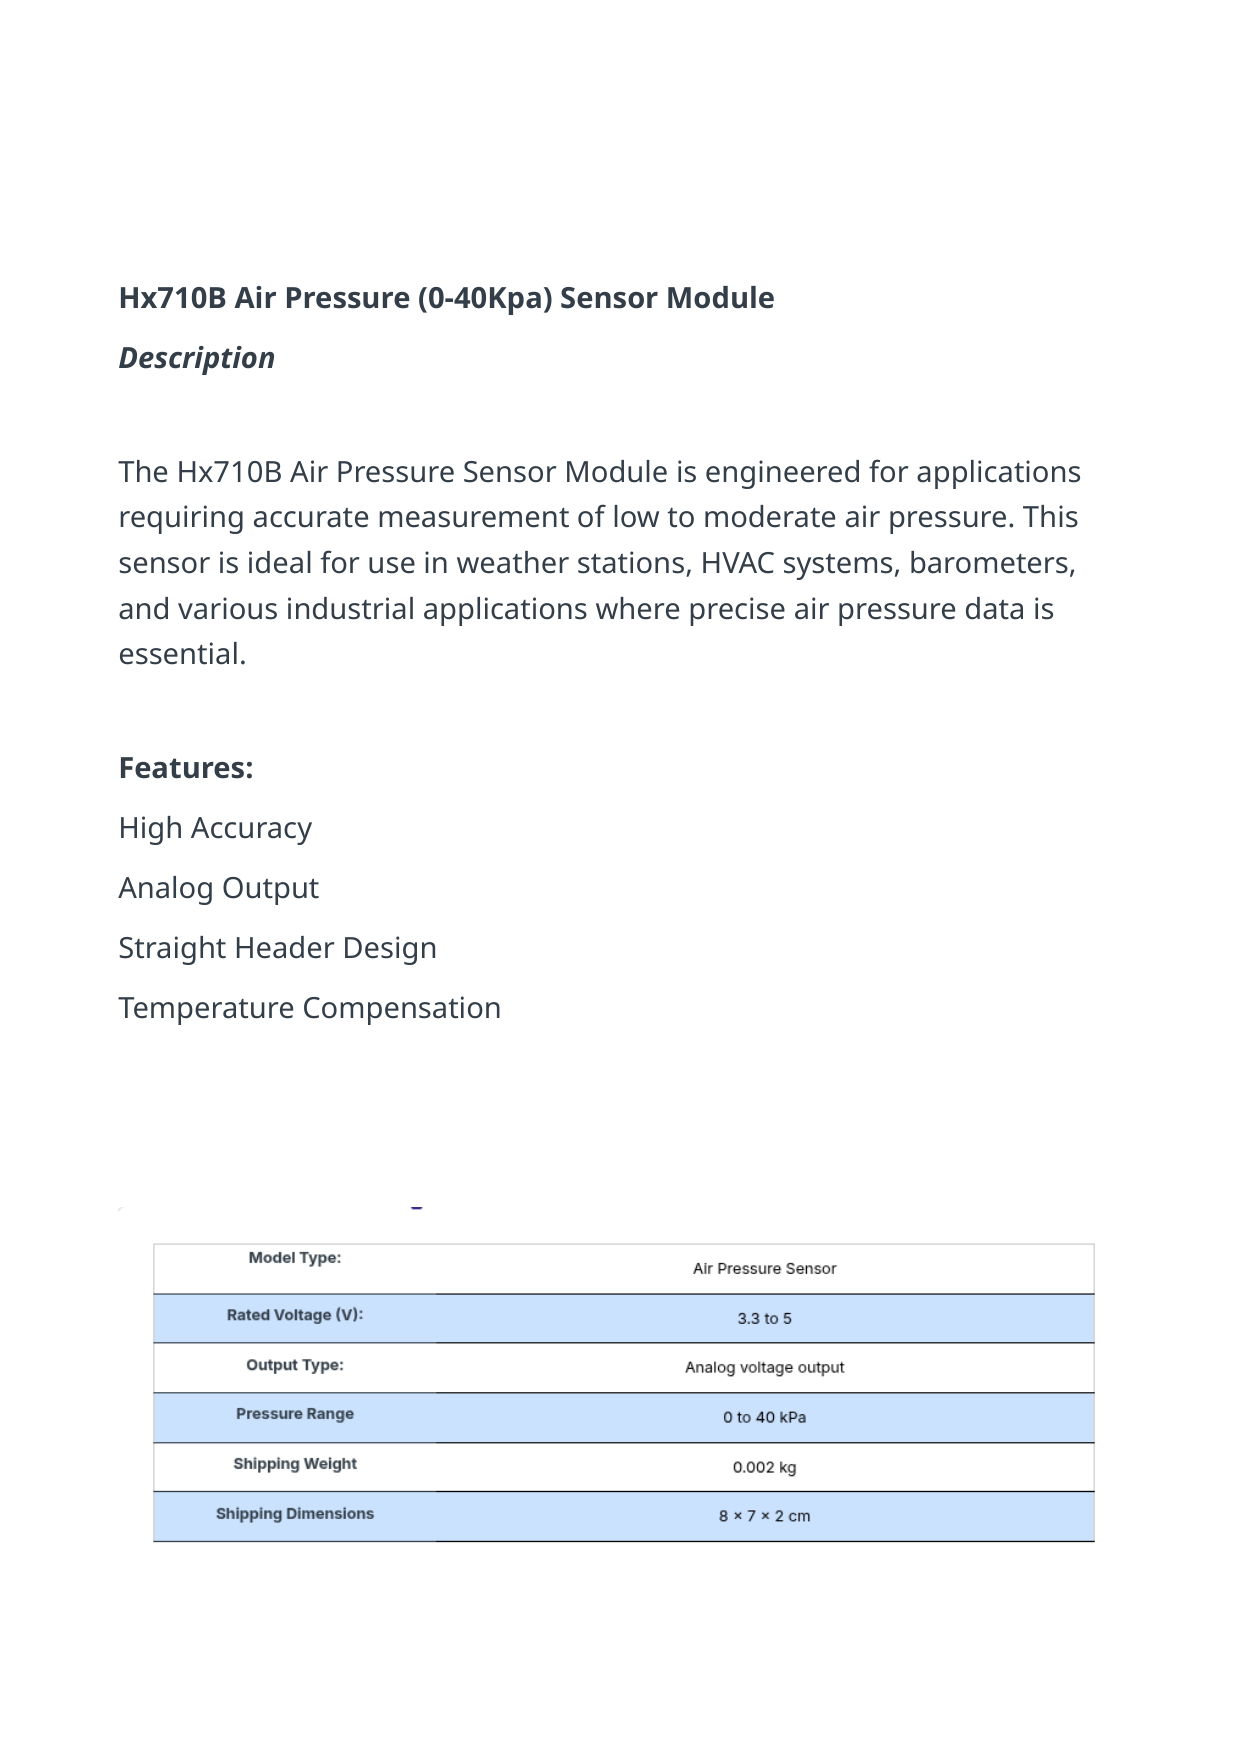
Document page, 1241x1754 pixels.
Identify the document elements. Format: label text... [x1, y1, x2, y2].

text Straight Header Design [118, 927, 1122, 967]
text The Hx710B Air Pressure Sensor Module is engineered for applications requiring accurate measurement of low to moderate air pressure. This sensor is ideal for use in weather stations, HVAC systems, barometers, and various industrial applications where precise air pressure data is essential. [118, 451, 1122, 673]
text Features: [118, 747, 1122, 787]
text Temperature Compensation [118, 988, 1122, 1027]
text Analog Output [118, 867, 1122, 907]
picture [118, 1207, 1123, 1569]
text Description [118, 338, 1122, 377]
text High Accuracy [118, 807, 1122, 847]
text Hx710B Air Pressure (0-40Kpa) Sensor Module [118, 277, 1122, 317]
